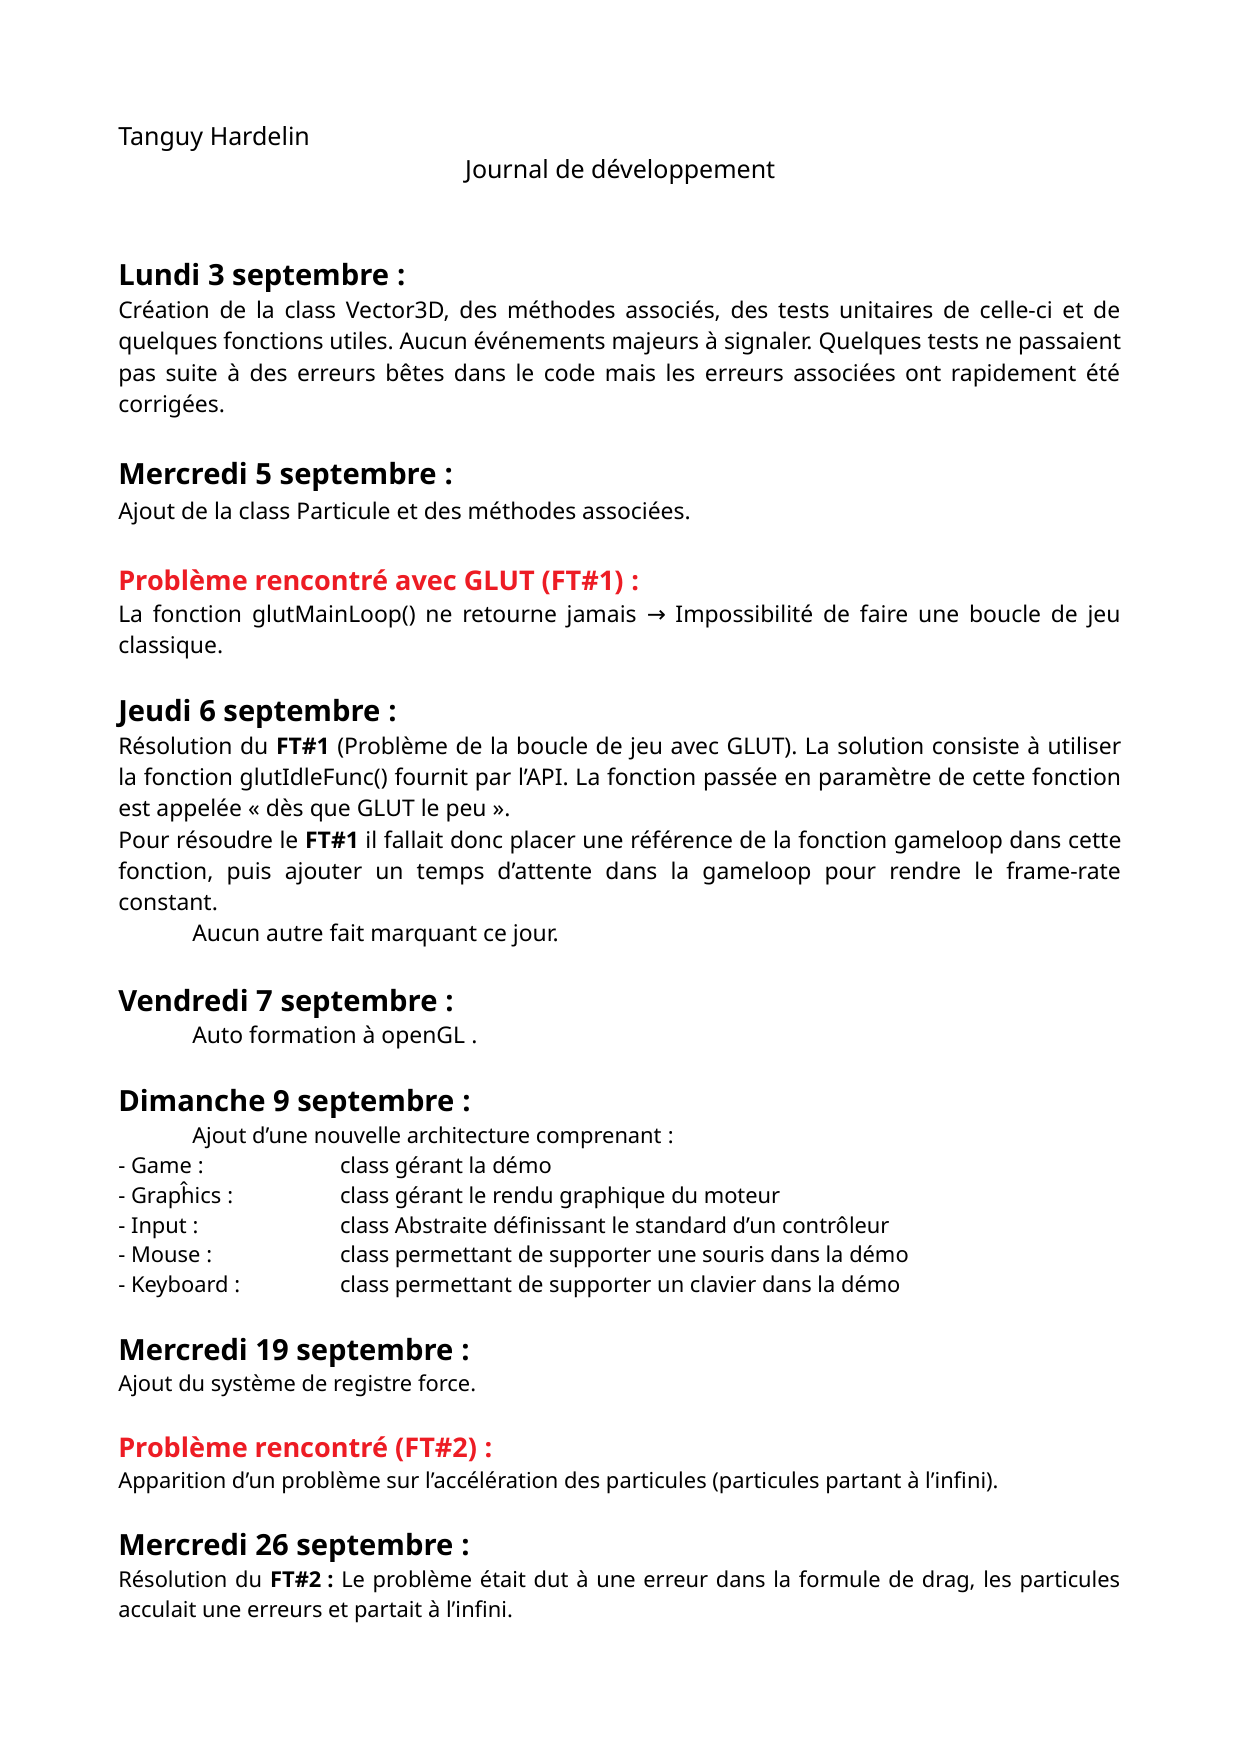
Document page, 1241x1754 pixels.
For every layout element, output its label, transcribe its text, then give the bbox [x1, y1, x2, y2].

text Tanguy Hardelin [118, 118, 1122, 152]
text - Mouse : class permettant de supporter une souris dans la démo [118, 1239, 1122, 1269]
text La fonction glutMainLoop() ne retourne jamais → Impossibilité de faire une boucle de jeu classique. [118, 598, 1122, 660]
text Journal de développement [118, 152, 1122, 186]
text - Keyboard : class permettant de supporter un clavier dans la démo [118, 1269, 1122, 1299]
text Lundi 3 septembre : [118, 254, 1122, 294]
text Pour résoudre le FT#1 il fallait donc placer une référence de la fonction gameloop dans cette fonction, puis ajouter un temps d’attente dans la gameloop pour rendre le frame-rate constant. [118, 823, 1122, 917]
text Ajout d’une nouvelle architecture comprenant : [118, 1120, 1122, 1150]
text Mercredi 26 septembre : [118, 1524, 1122, 1564]
text Mercredi 19 septembre : [118, 1329, 1122, 1368]
text Vendredi 7 septembre : [118, 980, 1122, 1019]
text - Game : class gérant la démo [118, 1150, 1122, 1180]
text Problème rencontré avec GLUT (FT#1) : [118, 561, 1122, 598]
text Dimanche 9 septembre : [118, 1081, 1122, 1120]
text Ajout de la class Particule et des méthodes associées. [118, 493, 1122, 527]
text Mercredi 5 septembre : [118, 453, 1122, 493]
text Jeudi 6 septembre : [118, 690, 1122, 730]
text Aucun autre fait marquant ce jour. [118, 917, 1122, 948]
text Résolution du FT#2 : Le problème était dut à une erreur dans la formule de drag, les particules acculait une erreurs et partait à l’infini. [118, 1564, 1122, 1624]
text - Grapĥics : class gérant le rendu graphique du moteur [118, 1180, 1122, 1209]
text Création de la class Vector3D, des méthodes associés, des tests unitaires de celle-ci et de quelques fonctions utiles. Aucun événements majeurs à signaler. Quelques tests ne passaient pas suite à des erreurs bêtes dans le code mais les erreurs associées ont rapidement été corrigées. [118, 294, 1122, 419]
text - Input : class Abstraite définissant le standard d’un contrôleur [118, 1209, 1122, 1239]
text Résolution du FT#1 (Problème de la boucle de jeu avec GLUT). La solution consiste à utiliser la fonction glutIdleFunc() fournit par l’API. La fonction passée en paramètre de cette fonction est appelée « dès que GLUT le peu ». [118, 730, 1122, 823]
text Problème rencontré (FT#2) : [118, 1428, 1122, 1465]
text Auto formation à openGL . [118, 1019, 1122, 1051]
text Apparition d’un problème sur l’accélération des particules (particules partant à l’infini). [118, 1465, 1122, 1495]
text Ajout du système de registre force. [118, 1368, 1122, 1398]
